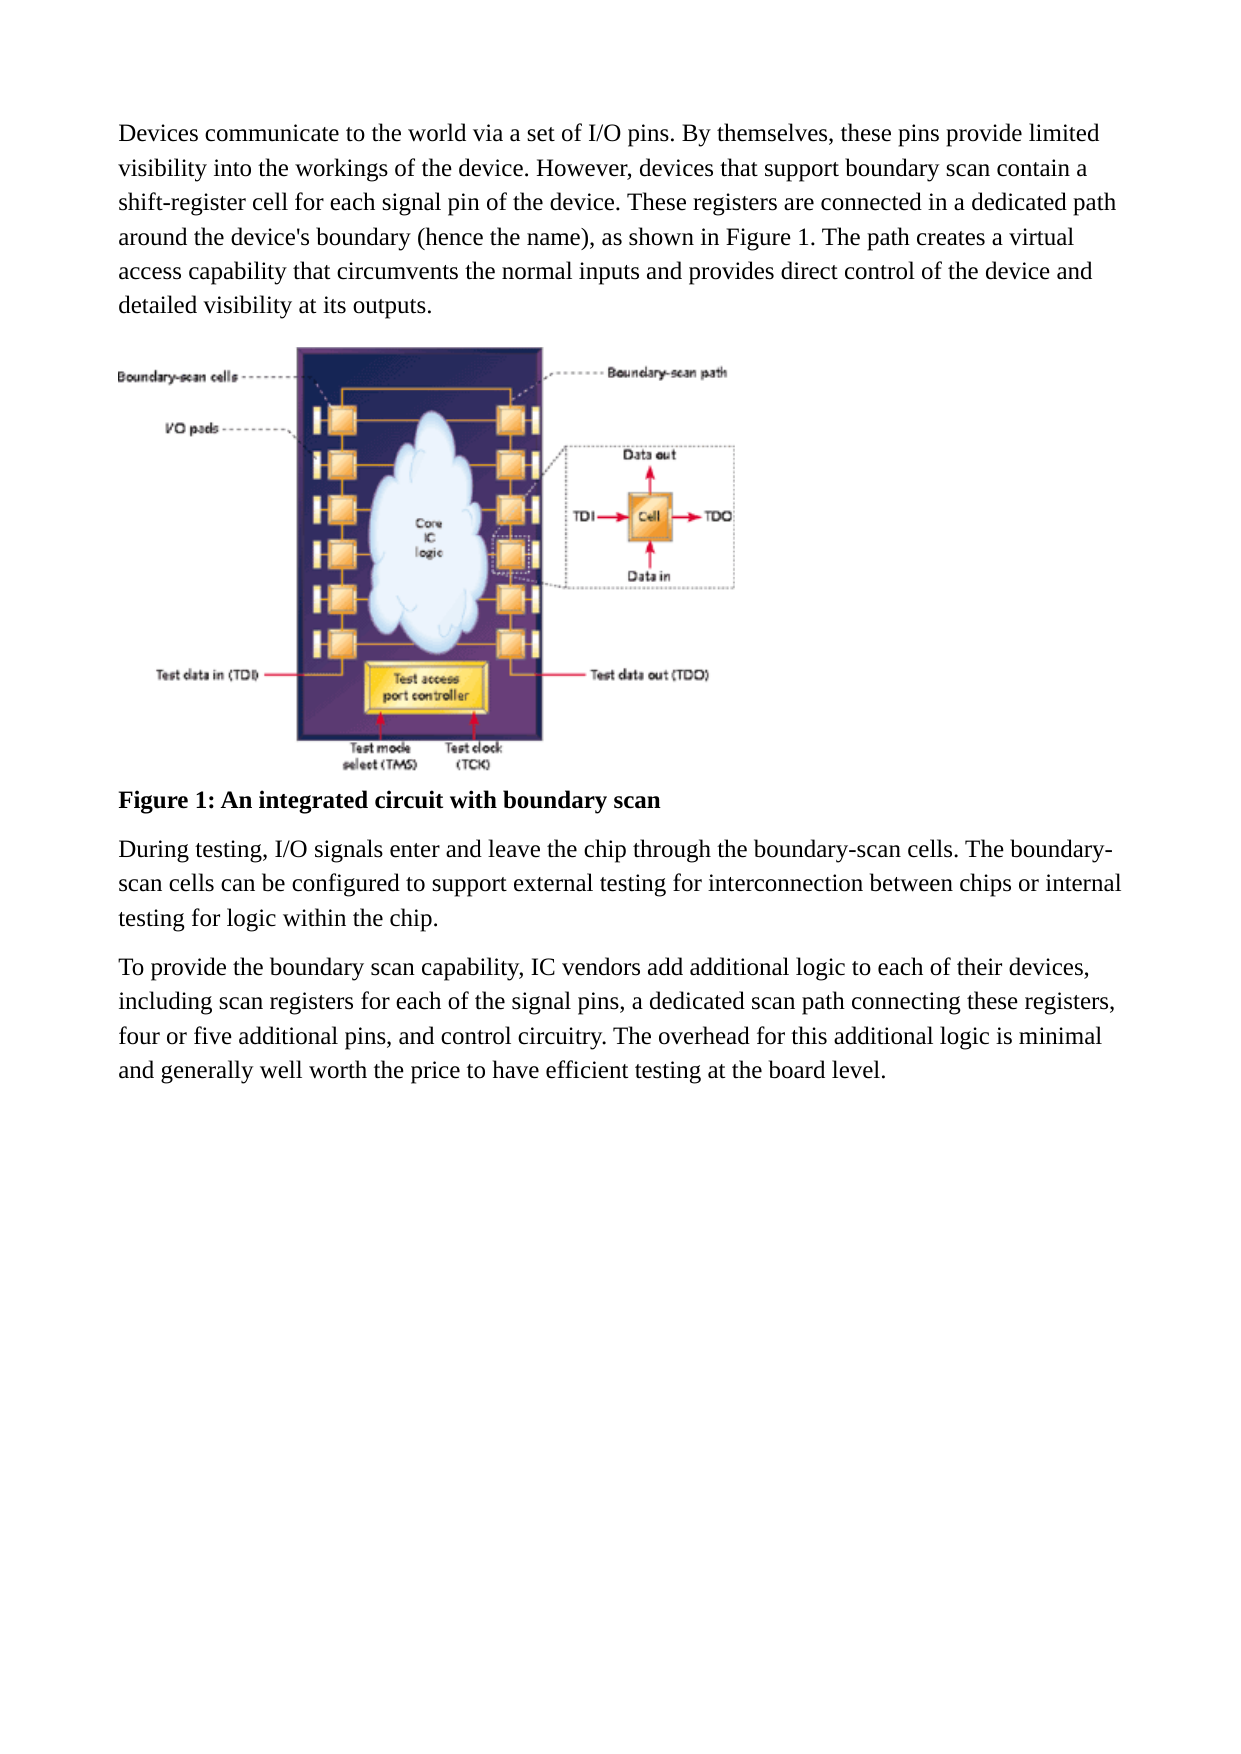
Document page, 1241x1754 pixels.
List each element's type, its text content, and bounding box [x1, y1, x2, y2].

text During testing, I/O signals enter and leave the chip through the boundary-scan cells. The boundary-scan cells can be configured to support external testing for interconnection between chips or internal testing for logic within the chip. [118, 834, 1122, 932]
text To provide the boundary scan capability, IC vendors add additional logic to each of their devices, including scan registers for each of the signal pins, a dedicated scan path connecting these registers, four or five additional pins, and control circuitry. The overhead for this additional logic is minimal and generally well worth the price to have efficient testing at the board level. [118, 952, 1122, 1084]
text Figure 1: An integrated circuit with boundary scan [118, 339, 1122, 813]
picture [118, 347, 735, 772]
text Devices communicate to the world via a set of I/O pins. By themselves, these pins provide limited visibility into the workings of the device. However, devices that support boundary scan contain a shift-register cell for each signal pin of the device. These registers are connected in a dedicated path around the device's boundary (hence the name), as shown in Figure 1. The path creates a virtual access capability that circumvents the normal inputs and provides direct control of the device and detailed visibility at its outputs. [118, 118, 1122, 319]
